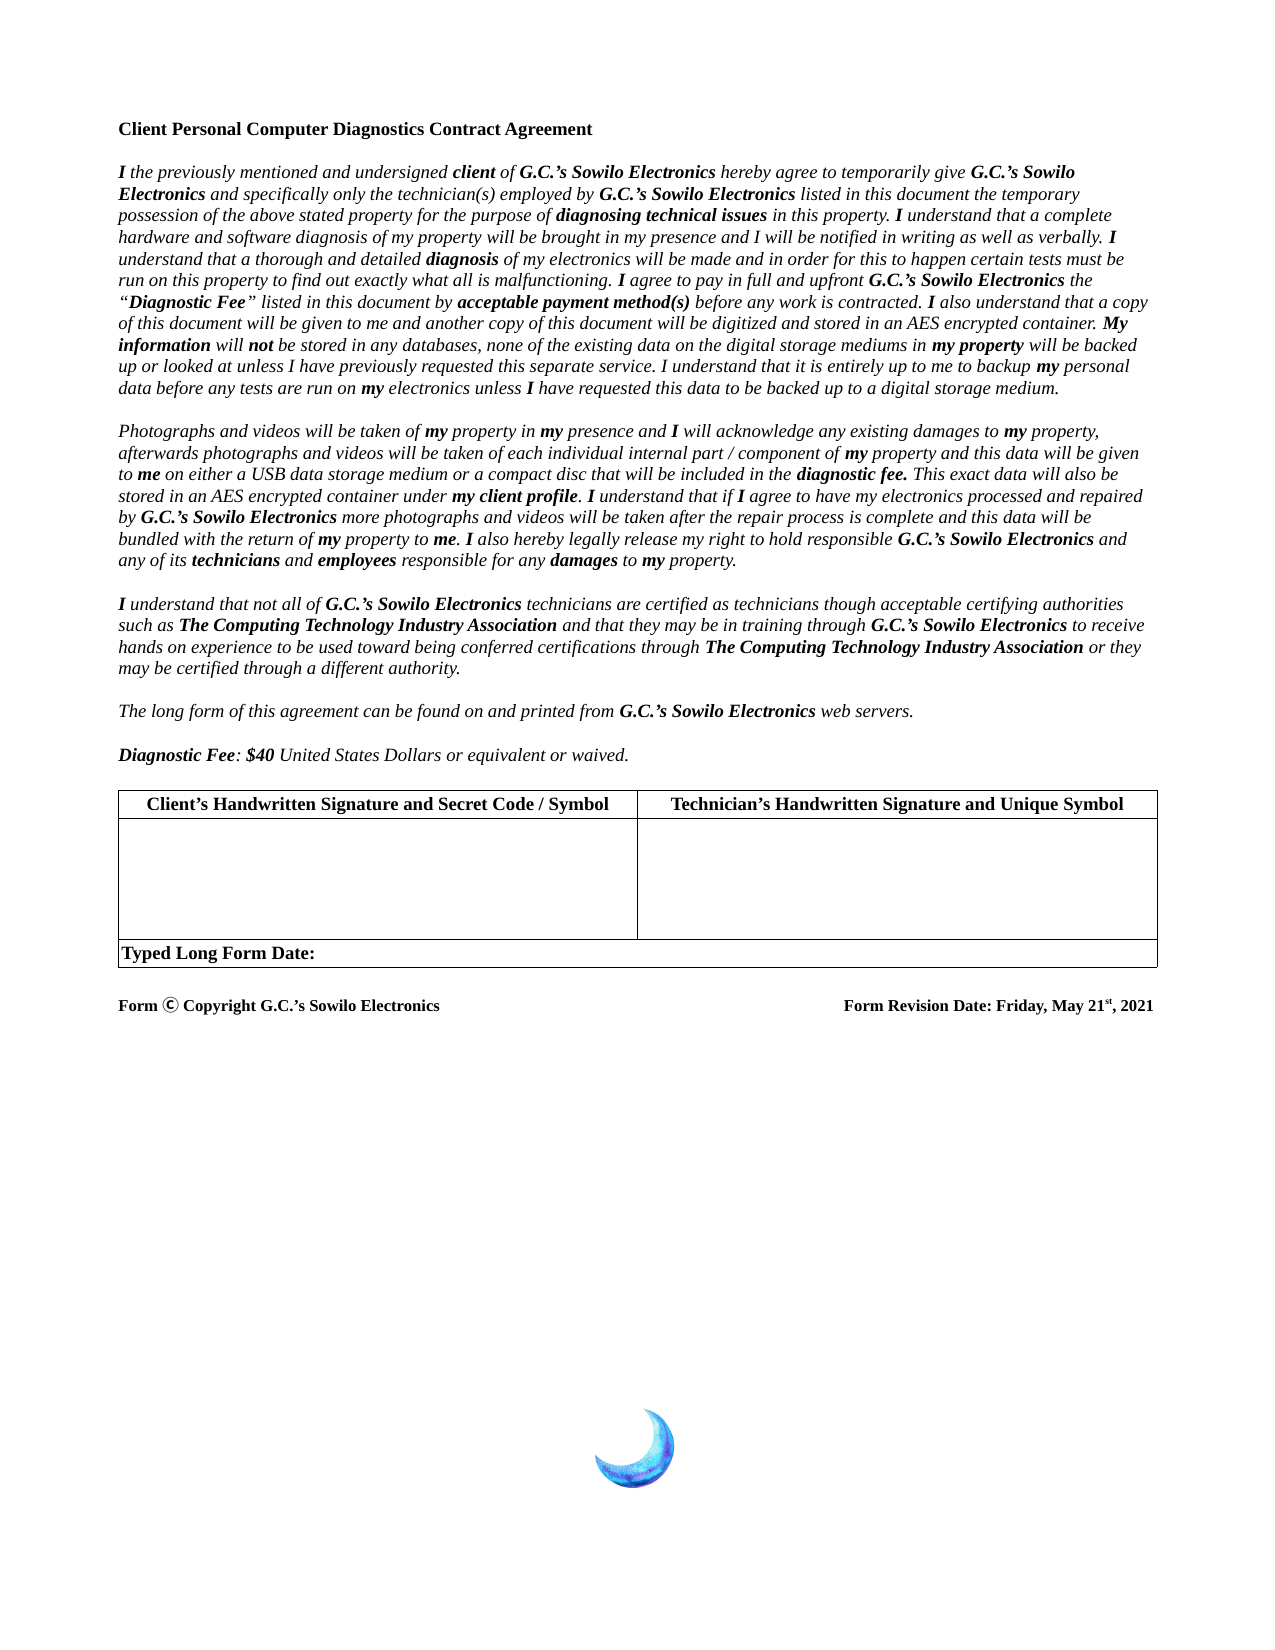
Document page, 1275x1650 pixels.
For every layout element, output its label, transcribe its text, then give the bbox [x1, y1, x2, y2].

text The long form of this agreement can be found on and printed from G.C.’s Sowilo Electronics web servers. [118, 700, 1157, 722]
table_header Technician’s Handwritten Signature and Unique Symbol [638, 791, 1157, 818]
picture [586, 1398, 686, 1499]
table_header Client’s Handwritten Signature and Secret Code / Symbol [119, 791, 637, 818]
text I the previously mentioned and undersigned client of G.C.’s Sowilo Electronics hereby agree to temporarily give G.C.’s Sowilo Electronics and specifically only the technician(s) employed by G.C.’s Sowilo Electronics listed in this document the temporary possession of the above stated property for the purpose of diagnosing technical issues in this property. I understand that a complete hardware and software diagnosis of my property will be brought in my presence and I will be notified in writing as well as verbally. I understand that a thorough and detailed diagnosis of my electronics will be made and in order for this to happen certain tests must be run on this property to find out exactly what all is malfunctioning. I agree to pay in full and upfront G.C.’s Sowilo Electronics the “Diagnostic Fee” listed in this document by acceptable payment method(s) before any work is contracted. I also understand that a copy of this document will be given to me and another copy of this document will be digitized and stored in an AES encrypted container. My information will not be stored in any databases, none of the existing data on the digital storage mediums in my property will be backed up or looked at unless I have previously requested this separate service. I understand that it is entirely up to me to backup my personal data before any tests are run on my electronics unless I have requested this data to be backed up to a digital storage medium. [118, 161, 1157, 398]
table_cell [638, 819, 1157, 939]
text Diagnostic Fee: $40 United States Dollars or equivalent or waived. [118, 743, 1157, 765]
text I understand that not all of G.C.’s Sowilo Electronics technicians are certified as technicians though acceptable certifying authorities such as The Computing Technology Industry Association and that they may be in training through G.C.’s Sowilo Electronics to receive hands on experience to be used toward being conferred certifications through The Computing Technology Industry Association or they may be certified through a different authority. [118, 592, 1157, 679]
text Form Ⓒ Copyright G.C.’s Sowilo Electronics Form Revision Date: Friday, May 21st, 2021 [118, 996, 1157, 1015]
text Client Personal Computer Diagnostics Contract Agreement [118, 118, 1157, 140]
table_header Typed Long Form Date: [119, 940, 1157, 967]
table_cell [119, 819, 637, 939]
text Photographs and videos will be taken of my property in my presence and I will acknowledge any existing damages to my property, afterwards photographs and videos will be taken of each individual internal part / component of my property and this data will be given to me on either a USB data storage medium or a compact disc that will be included in the diagnostic fee. This exact data will also be stored in an AES encrypted container under my client profile. I understand that if I agree to have my electronics processed and repaired by G.C.’s Sowilo Electronics more photographs and videos will be taken after the repair process is complete and this data will be bundled with the return of my property to me. I also hereby legally release my right to hold responsible G.C.’s Sowilo Electronics and any of its technicians and employees responsible for any damages to my property. [118, 420, 1157, 571]
